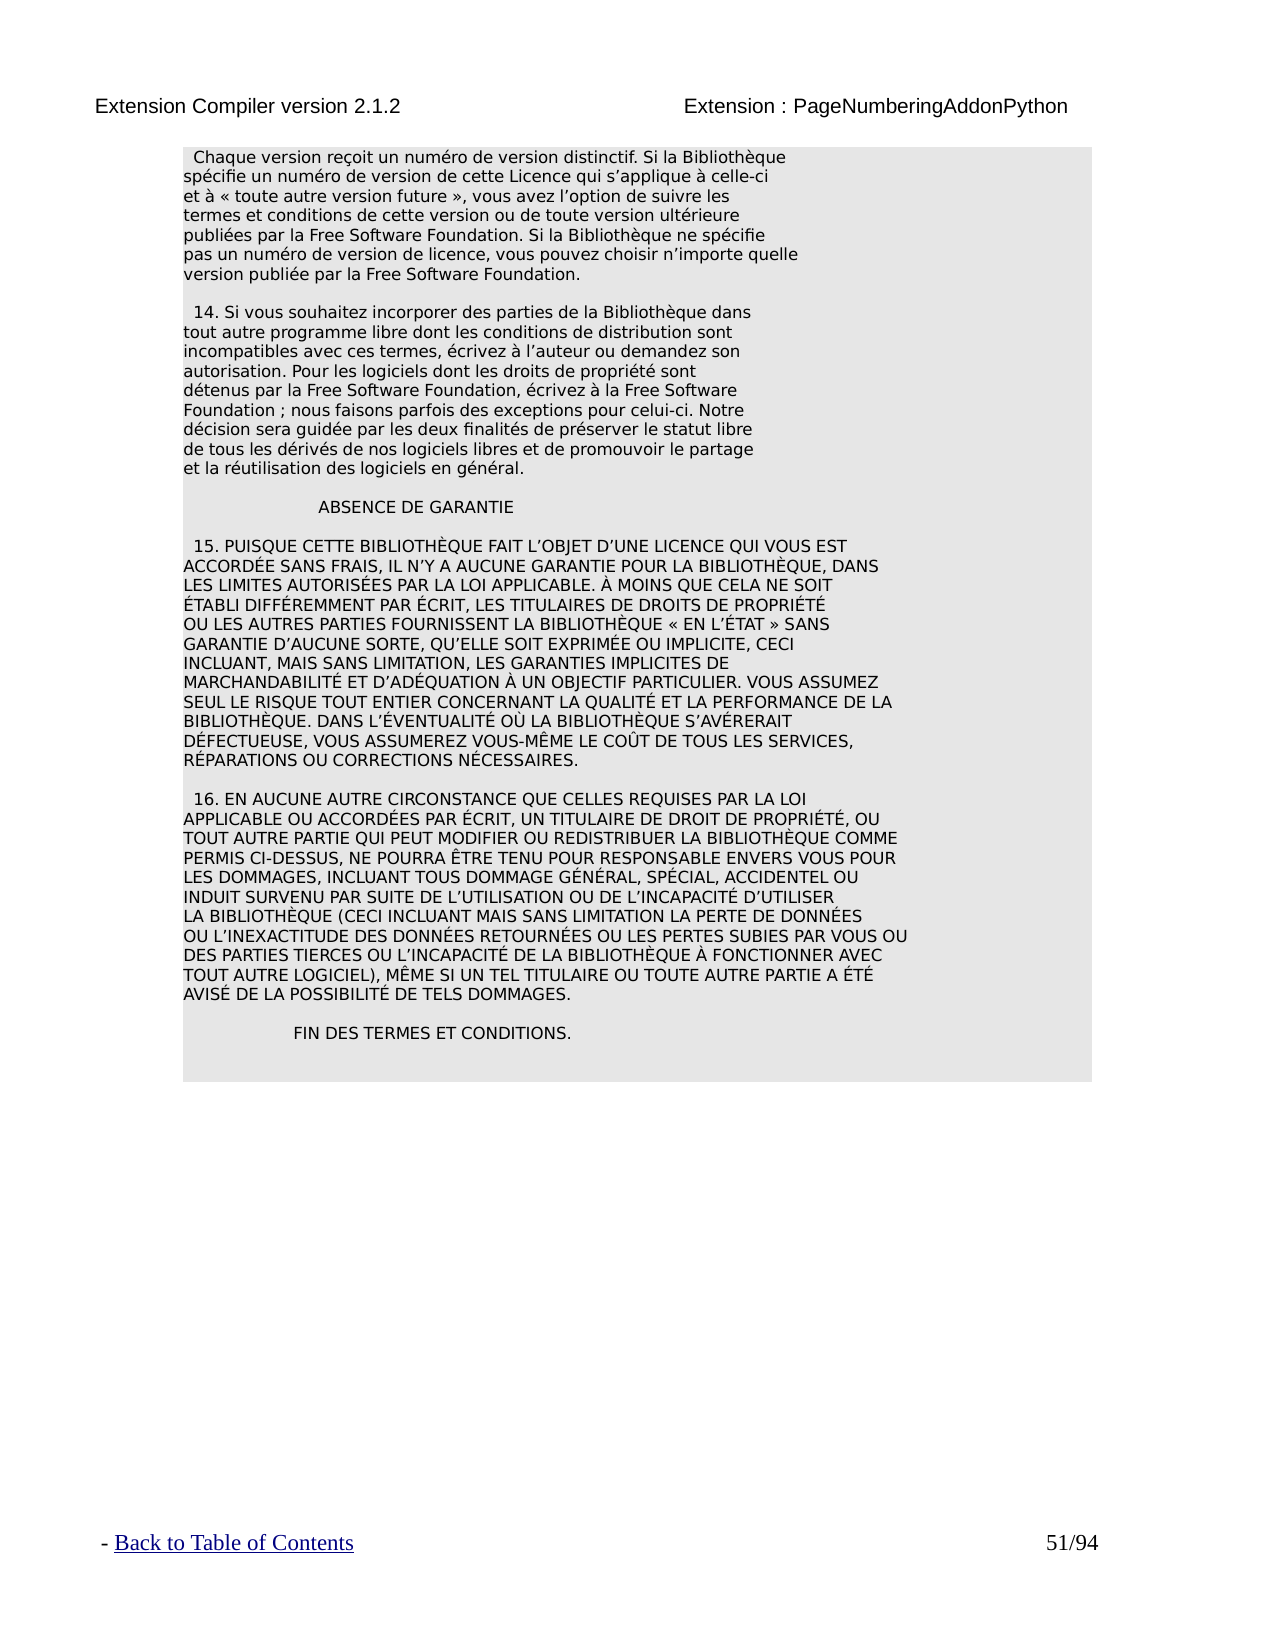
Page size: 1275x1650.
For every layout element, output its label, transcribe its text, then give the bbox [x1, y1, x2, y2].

text TOUT AUTRE LOGICIEL), MÊME SI UN TEL TITULAIRE OU TOUTE AUTRE PARTIE A ÉTÉ [183, 966, 1092, 985]
text ÉTABLI DIFFÉREMMENT PAR ÉCRIT, LES TITULAIRES DE DROITS DE PROPRIÉTÉ [183, 596, 1092, 615]
text INDUIT SURVENU PAR SUITE DE L’UTILISATION OU DE L’INCAPACITÉ D’UTILISER [183, 888, 1092, 907]
text décision sera guidée par les deux finalités de préserver le statut libre [183, 420, 1092, 440]
text détenus par la Free Software Foundation, écrivez à la Free Software [183, 381, 1092, 401]
text SEUL LE RISQUE TOUT ENTIER CONCERNANT LA QUALITÉ ET LA PERFORMANCE DE LA [183, 693, 1092, 712]
text LA BIBLIOTHÈQUE (CECI INCLUANT MAIS SANS LIMITATION LA PERTE DE DONNÉES [183, 907, 1092, 927]
text pas un numéro de version de licence, vous pouvez choisir n’importe quelle [183, 245, 1092, 264]
text BIBLIOTHÈQUE. DANS L’ÉVENTUALITÉ OÙ LA BIBLIOTHÈQUE S’AVÉRERAIT [183, 712, 1092, 732]
text Chaque version reçoit un numéro de version distinctif. Si la Bibliothèque [183, 147, 1092, 167]
text GARANTIE D’AUCUNE SORTE, QU’ELLE SOIT EXPRIMÉE OU IMPLICITE, CECI [183, 634, 1092, 654]
text et la réutilisation des logiciels en général. [183, 459, 1092, 479]
text OU L’INEXACTITUDE DES DONNÉES RETOURNÉES OU LES PERTES SUBIES PAR VOUS OU [183, 927, 1092, 946]
text tout autre programme libre dont les conditions de distribution sont [183, 323, 1092, 342]
text LES DOMMAGES, INCLUANT TOUS DOMMAGE GÉNÉRAL, SPÉCIAL, ACCIDENTEL OU [183, 868, 1092, 888]
text version publiée par la Free Software Foundation. [183, 264, 1092, 284]
text APPLICABLE OU ACCORDÉES PAR ÉCRIT, UN TITULAIRE DE DROIT DE PROPRIÉTÉ, OU [183, 810, 1092, 829]
text 15. PUISQUE CETTE BIBLIOTHÈQUE FAIT L’OBJET D’UNE LICENCE QUI VOUS EST [183, 537, 1092, 557]
text DÉFECTUEUSE, VOUS ASSUMEREZ VOUS-MÊME LE COÛT DE TOUS LES SERVICES, [183, 732, 1092, 751]
text PERMIS CI-DESSUS, NE POURRA ÊTRE TENU POUR RESPONSABLE ENVERS VOUS POUR [183, 849, 1092, 868]
text spécifie un numéro de version de cette Licence qui s’applique à celle-ci [183, 167, 1092, 186]
text ABSENCE DE GARANTIE [183, 498, 1092, 518]
text publiées par la Free Software Foundation. Si la Bibliothèque ne spécifie [183, 225, 1092, 245]
text MARCHANDABILITÉ ET D’ADÉQUATION À UN OBJECTIF PARTICULIER. VOUS ASSUMEZ [183, 673, 1092, 693]
text de tous les dérivés de nos logiciels libres et de promouvoir le partage [183, 440, 1092, 459]
text DES PARTIES TIERCES OU L’INCAPACITÉ DE LA BIBLIOTHÈQUE À FONCTIONNER AVEC [183, 946, 1092, 966]
text 16. EN AUCUNE AUTRE CIRCONSTANCE QUE CELLES REQUISES PAR LA LOI [183, 790, 1092, 810]
text OU LES AUTRES PARTIES FOURNISSENT LA BIBLIOTHÈQUE « EN L’ÉTAT » SANS [183, 615, 1092, 634]
text autorisation. Pour les logiciels dont les droits de propriété sont [183, 362, 1092, 381]
text TOUT AUTRE PARTIE QUI PEUT MODIFIER OU REDISTRIBUER LA BIBLIOTHÈQUE COMME [183, 829, 1092, 849]
text RÉPARATIONS OU CORRECTIONS NÉCESSAIRES. [183, 751, 1092, 771]
text FIN DES TERMES ET CONDITIONS. [183, 1024, 1092, 1043]
text Foundation ; nous faisons parfois des exceptions pour celui-ci. Notre [183, 401, 1092, 420]
text AVISÉ DE LA POSSIBILITÉ DE TELS DOMMAGES. [183, 985, 1092, 1004]
text LES LIMITES AUTORISÉES PAR LA LOI APPLICABLE. À MOINS QUE CELA NE SOIT [183, 576, 1092, 596]
text incompatibles avec ces termes, écrivez à l’auteur ou demandez son [183, 342, 1092, 362]
text INCLUANT, MAIS SANS LIMITATION, LES GARANTIES IMPLICITES DE [183, 654, 1092, 673]
text 14. Si vous souhaitez incorporer des parties de la Bibliothèque dans [183, 303, 1092, 323]
text ACCORDÉE SANS FRAIS, IL N’Y A AUCUNE GARANTIE POUR LA BIBLIOTHÈQUE, DANS [183, 557, 1092, 576]
text termes et conditions de cette version ou de toute version ultérieure [183, 206, 1092, 225]
text et à « toute autre version future », vous avez l’option de suivre les [183, 186, 1092, 206]
